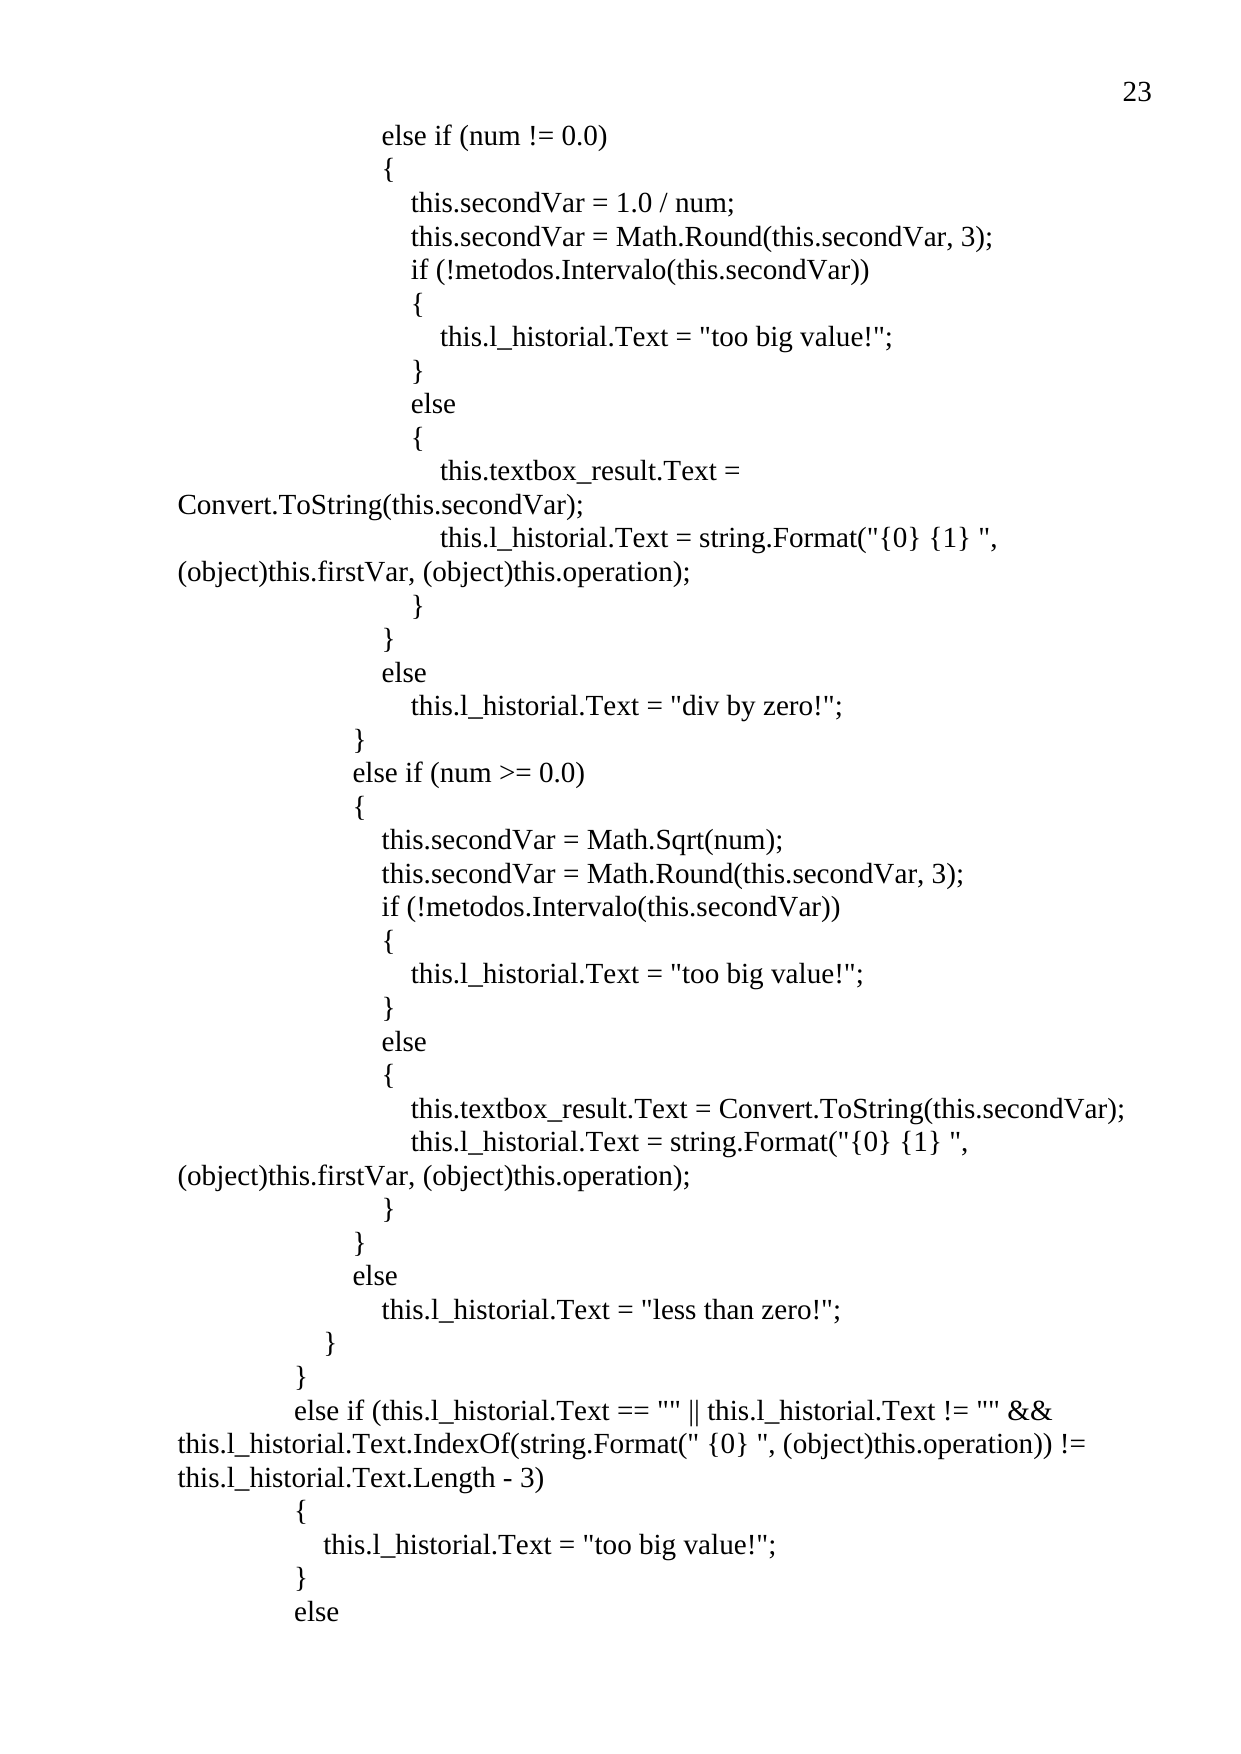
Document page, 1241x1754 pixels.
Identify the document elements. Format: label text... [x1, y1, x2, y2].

text this.l_historial.Text = "too big value!"; [177, 1527, 1152, 1560]
text this.textbox_result.Text = Convert.ToString(this.secondVar); [177, 453, 1152, 521]
text } [177, 621, 1152, 655]
text } [177, 1191, 1152, 1225]
text } [177, 1326, 1152, 1359]
text } [177, 1560, 1152, 1594]
text else [177, 1258, 1152, 1292]
text else [177, 655, 1152, 688]
text { [177, 286, 1152, 319]
text { [177, 789, 1152, 822]
text { [177, 152, 1152, 185]
text if (!metodos.Intervalo(this.secondVar)) [177, 889, 1152, 923]
text } [177, 990, 1152, 1024]
text else [177, 386, 1152, 420]
text this.secondVar = Math.Sqrt(num); [177, 822, 1152, 856]
text this.l_historial.Text = "too big value!"; [177, 957, 1152, 990]
text this.l_historial.Text = string.Format("{0} {1} ", (object)this.firstVar, (object)this.operation); [177, 521, 1152, 588]
text this.secondVar = Math.Round(this.secondVar, 3); [177, 219, 1152, 252]
text { [177, 1493, 1152, 1527]
text else [177, 1024, 1152, 1057]
text else if (this.l_historial.Text == "" || this.l_historial.Text != "" && this.l_historial.Text.IndexOf(string.Format(" {0} ", (object)this.operation)) != this.l_historial.Text.Length - 3) [177, 1393, 1152, 1493]
text this.secondVar = Math.Round(this.secondVar, 3); [177, 856, 1152, 889]
text } [177, 722, 1152, 755]
text this.l_historial.Text = "too big value!"; [177, 319, 1152, 353]
text this.l_historial.Text = "div by zero!"; [177, 688, 1152, 722]
text this.l_historial.Text = string.Format("{0} {1} ", (object)this.firstVar, (object)this.operation); [177, 1124, 1152, 1191]
text else if (num >= 0.0) [177, 755, 1152, 789]
text this.secondVar = 1.0 / num; [177, 185, 1152, 219]
text { [177, 923, 1152, 957]
text this.textbox_result.Text = Convert.ToString(this.secondVar); [177, 1091, 1152, 1124]
text if (!metodos.Intervalo(this.secondVar)) [177, 252, 1152, 286]
text { [177, 1057, 1152, 1091]
text { [177, 420, 1152, 453]
text } [177, 353, 1152, 386]
text else if (num != 0.0) [177, 118, 1152, 152]
text } [177, 1225, 1152, 1258]
text } [177, 588, 1152, 621]
text this.l_historial.Text = "less than zero!"; [177, 1292, 1152, 1326]
text else [177, 1594, 1152, 1627]
text } [177, 1359, 1152, 1393]
